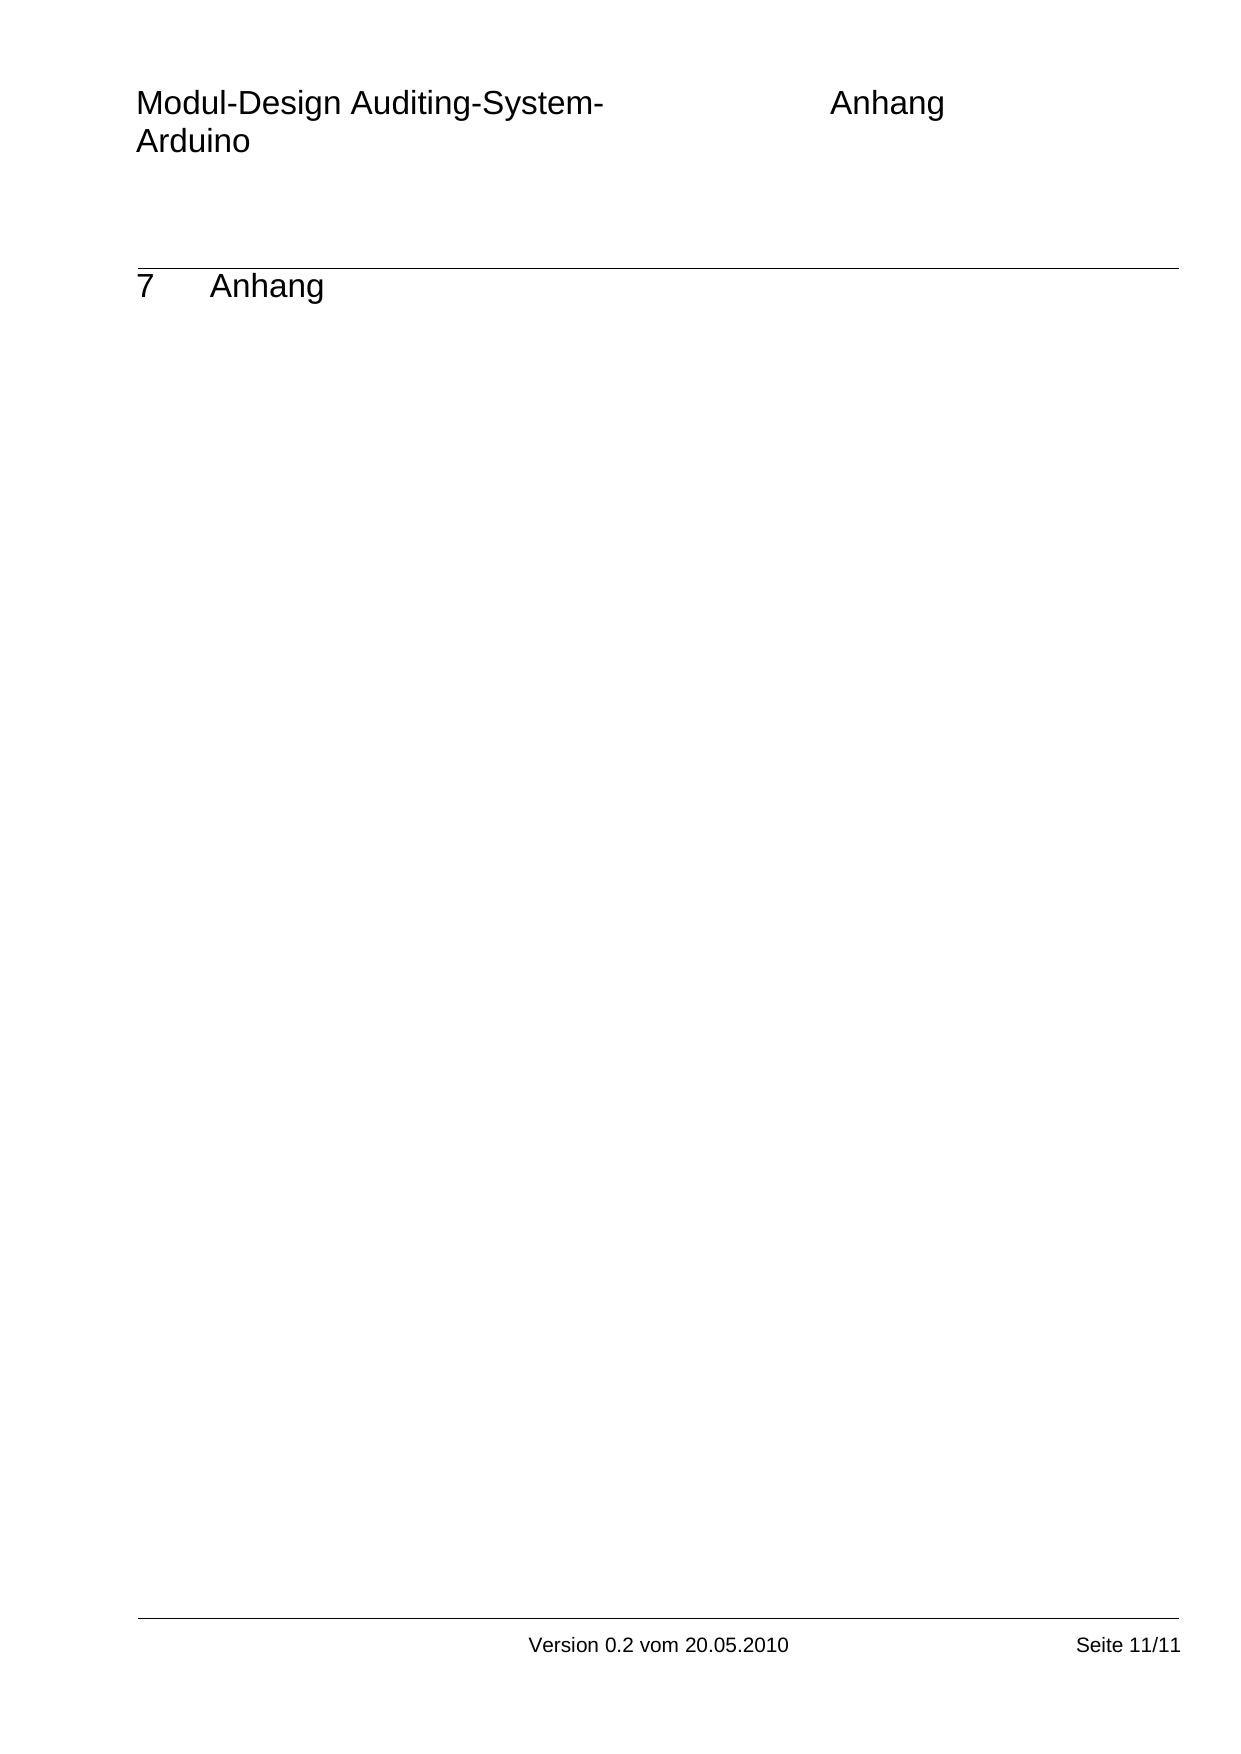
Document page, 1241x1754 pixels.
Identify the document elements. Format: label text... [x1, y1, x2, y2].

subtitle Anhang [136, 289, 319, 304]
subtitle Anhang [318, 289, 1181, 304]
